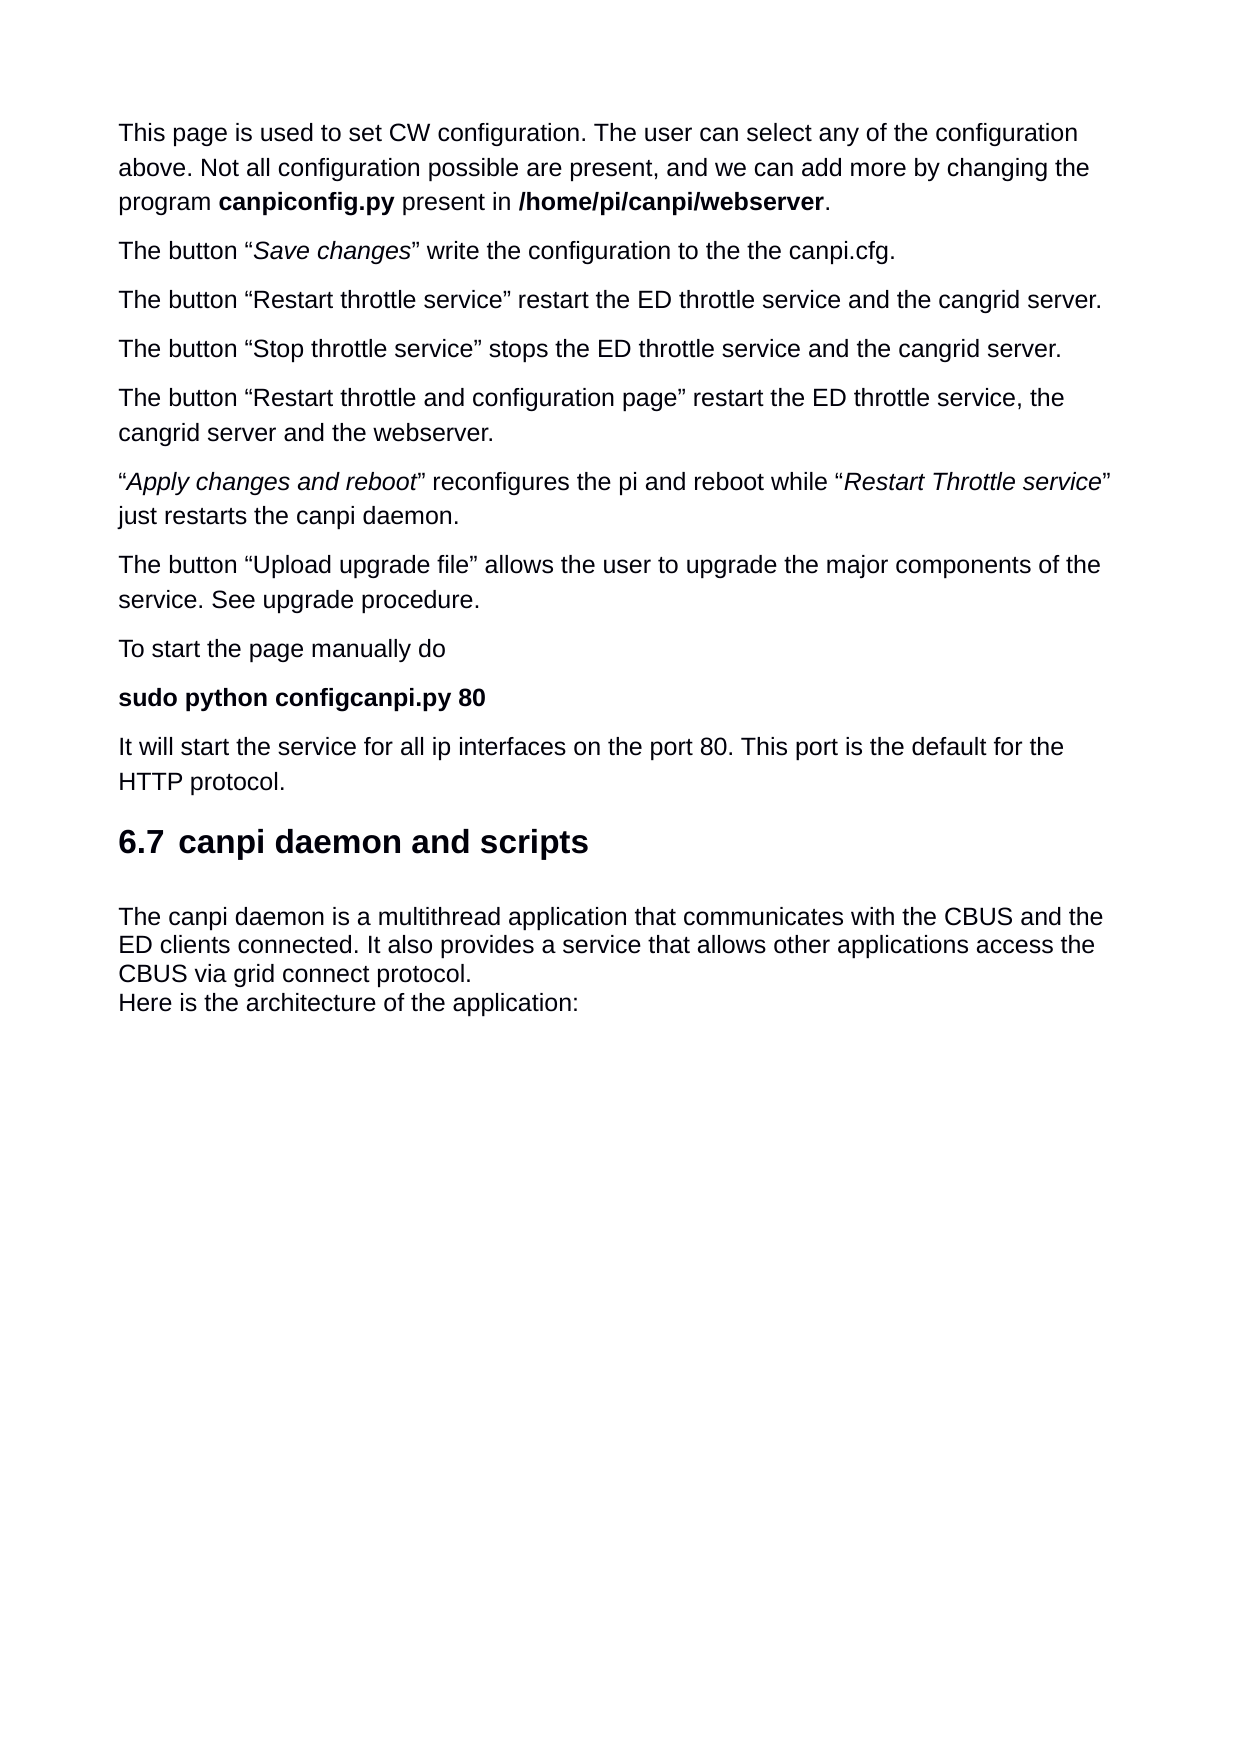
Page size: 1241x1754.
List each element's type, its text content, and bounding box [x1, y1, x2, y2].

text The button “Stop throttle service” stops the ED throttle service and the cangrid server. [118, 334, 1122, 363]
text This page is used to set CW configuration. The user can select any of the configuration above. Not all configuration possible are present, and we can add more by changing the program canpiconfig.py present in /home/pi/canpi/webserver. [118, 118, 1122, 216]
text The button “Restart throttle and configuration page” restart the ED throttle service, the cangrid server and the webserver. [118, 383, 1122, 447]
text The button “Save changes” write the configuration to the the canpi.cfg. [118, 236, 1122, 265]
text Here is the architecture of the application: [118, 988, 1122, 1017]
text The canpi daemon is a multithread application that communicates with the CBUS and the ED clients connected. It also provides a service that allows other applications access the CBUS via grid connect protocol. [118, 902, 1122, 988]
text The button “Upload upgrade file” allows the user to upgrade the major components of the service. See upgrade procedure. [118, 550, 1122, 614]
text It will start the service for all ip interfaces on the port 80. This port is the default for the HTTP protocol. [118, 732, 1122, 795]
subtitle canpi daemon and scripts [118, 822, 1122, 860]
text The button “Restart throttle service” restart the ED throttle service and the cangrid server. [118, 285, 1122, 314]
text sudo python configcanpi.py 80 [118, 683, 1122, 712]
text “Apply changes and reboot” reconfigures the pi and reboot while “Restart Throttle service” just restarts the canpi daemon. [118, 467, 1122, 530]
text To start the page manually do [118, 634, 1122, 663]
